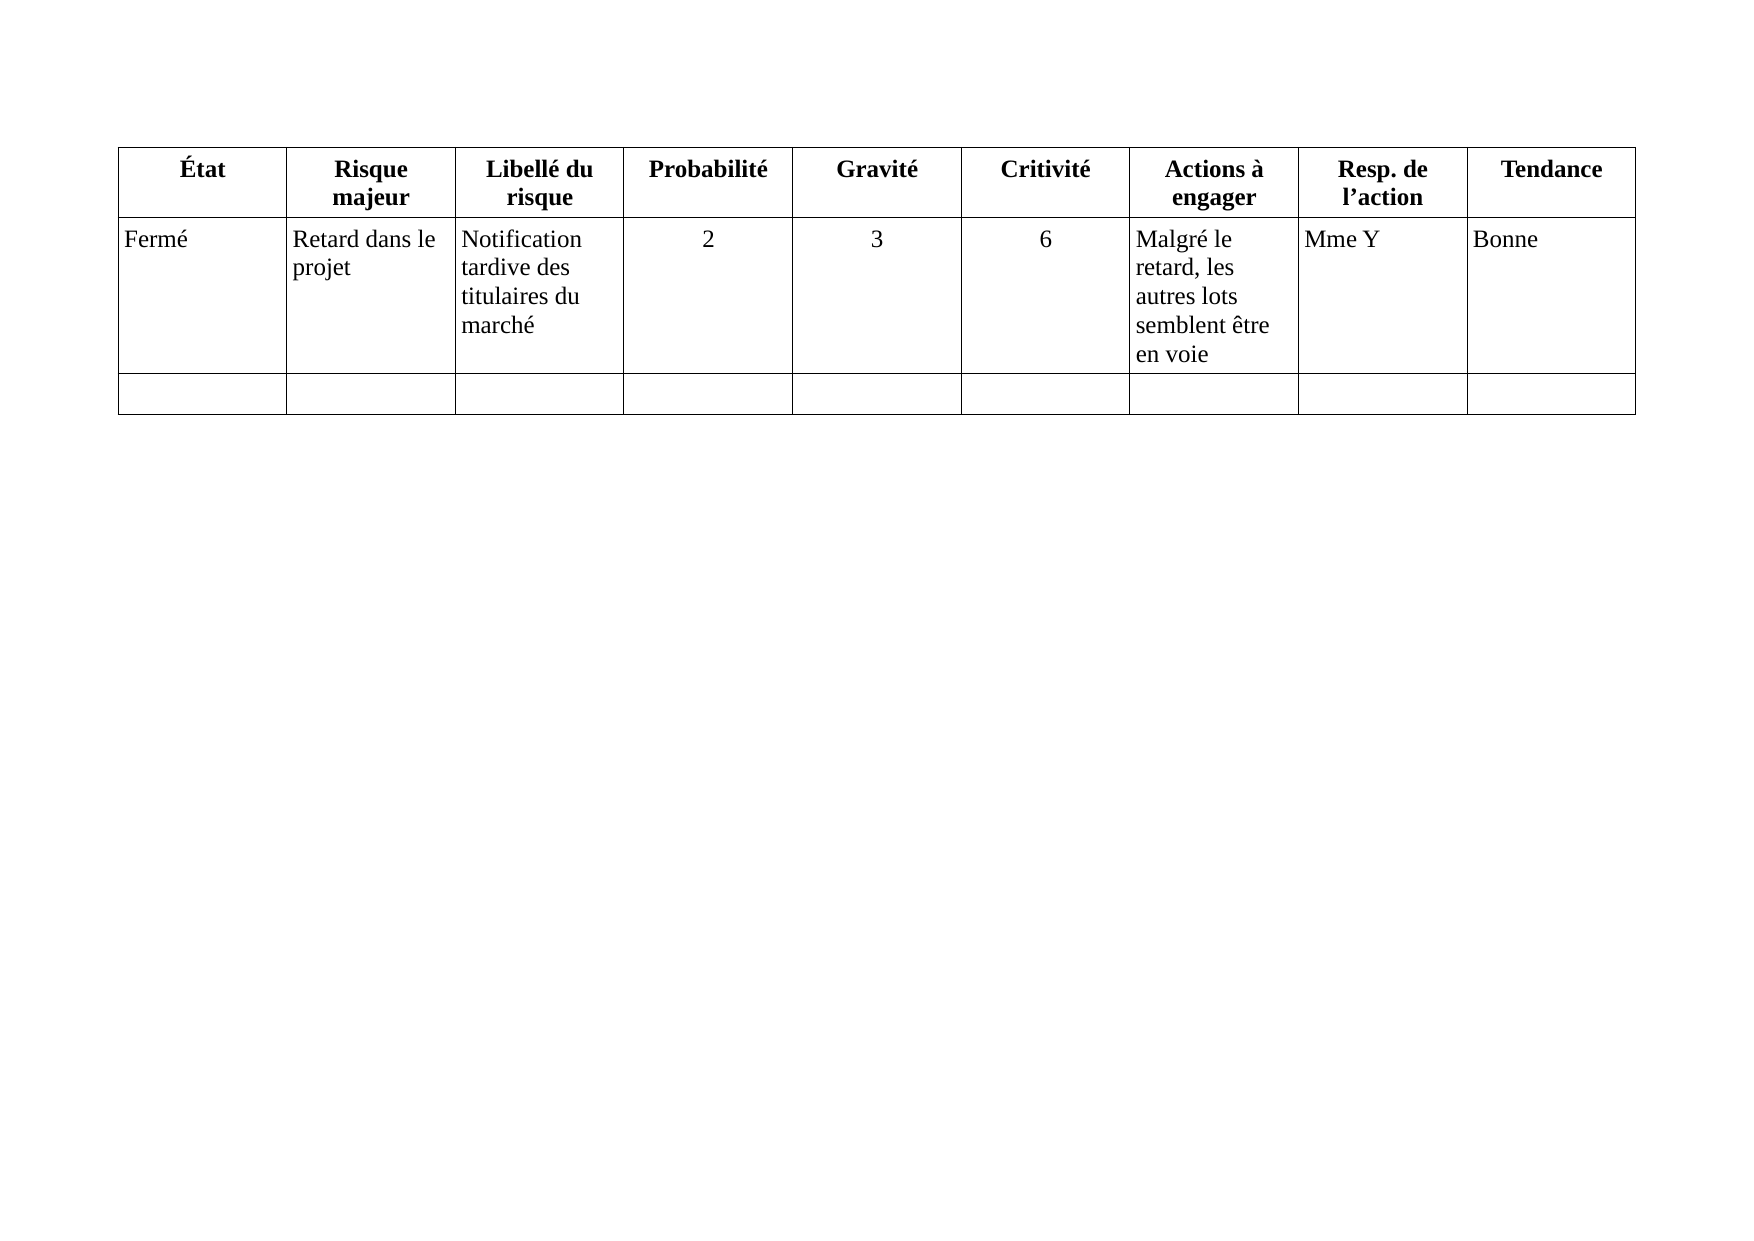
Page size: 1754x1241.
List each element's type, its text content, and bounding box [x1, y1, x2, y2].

table_header Gravité [793, 148, 961, 217]
table_header Actions à engager [1130, 148, 1298, 217]
table_cell 6 [962, 218, 1129, 373]
table_cell [456, 374, 623, 414]
table_header État [119, 148, 286, 217]
table_header Risque majeur [287, 148, 455, 217]
table_cell Retard dans le projet [287, 218, 455, 373]
table_cell [119, 374, 286, 414]
table_header Probabilité [624, 148, 792, 217]
table_cell [1299, 374, 1467, 414]
table_cell [793, 374, 961, 414]
table_header Libellé du risque [456, 148, 623, 217]
table_header Resp. de l’action [1299, 148, 1467, 217]
table_cell 2 [624, 218, 792, 373]
table_header Critivité [962, 148, 1129, 217]
table_cell [1468, 374, 1635, 414]
table_cell Malgré le retard, les autres lots semblent être en voie [1130, 218, 1298, 373]
table_cell [962, 374, 1129, 414]
table_cell [1130, 374, 1298, 414]
table_cell 3 [793, 218, 961, 373]
table_header Tendance [1468, 148, 1635, 217]
table_cell Mme Y [1299, 218, 1467, 373]
table_cell Bonne [1468, 218, 1635, 373]
table_cell [287, 374, 455, 414]
table_cell Fermé [119, 218, 286, 373]
table_cell Notification tardive des titulaires du marché [456, 218, 623, 373]
table_cell [624, 374, 792, 414]
